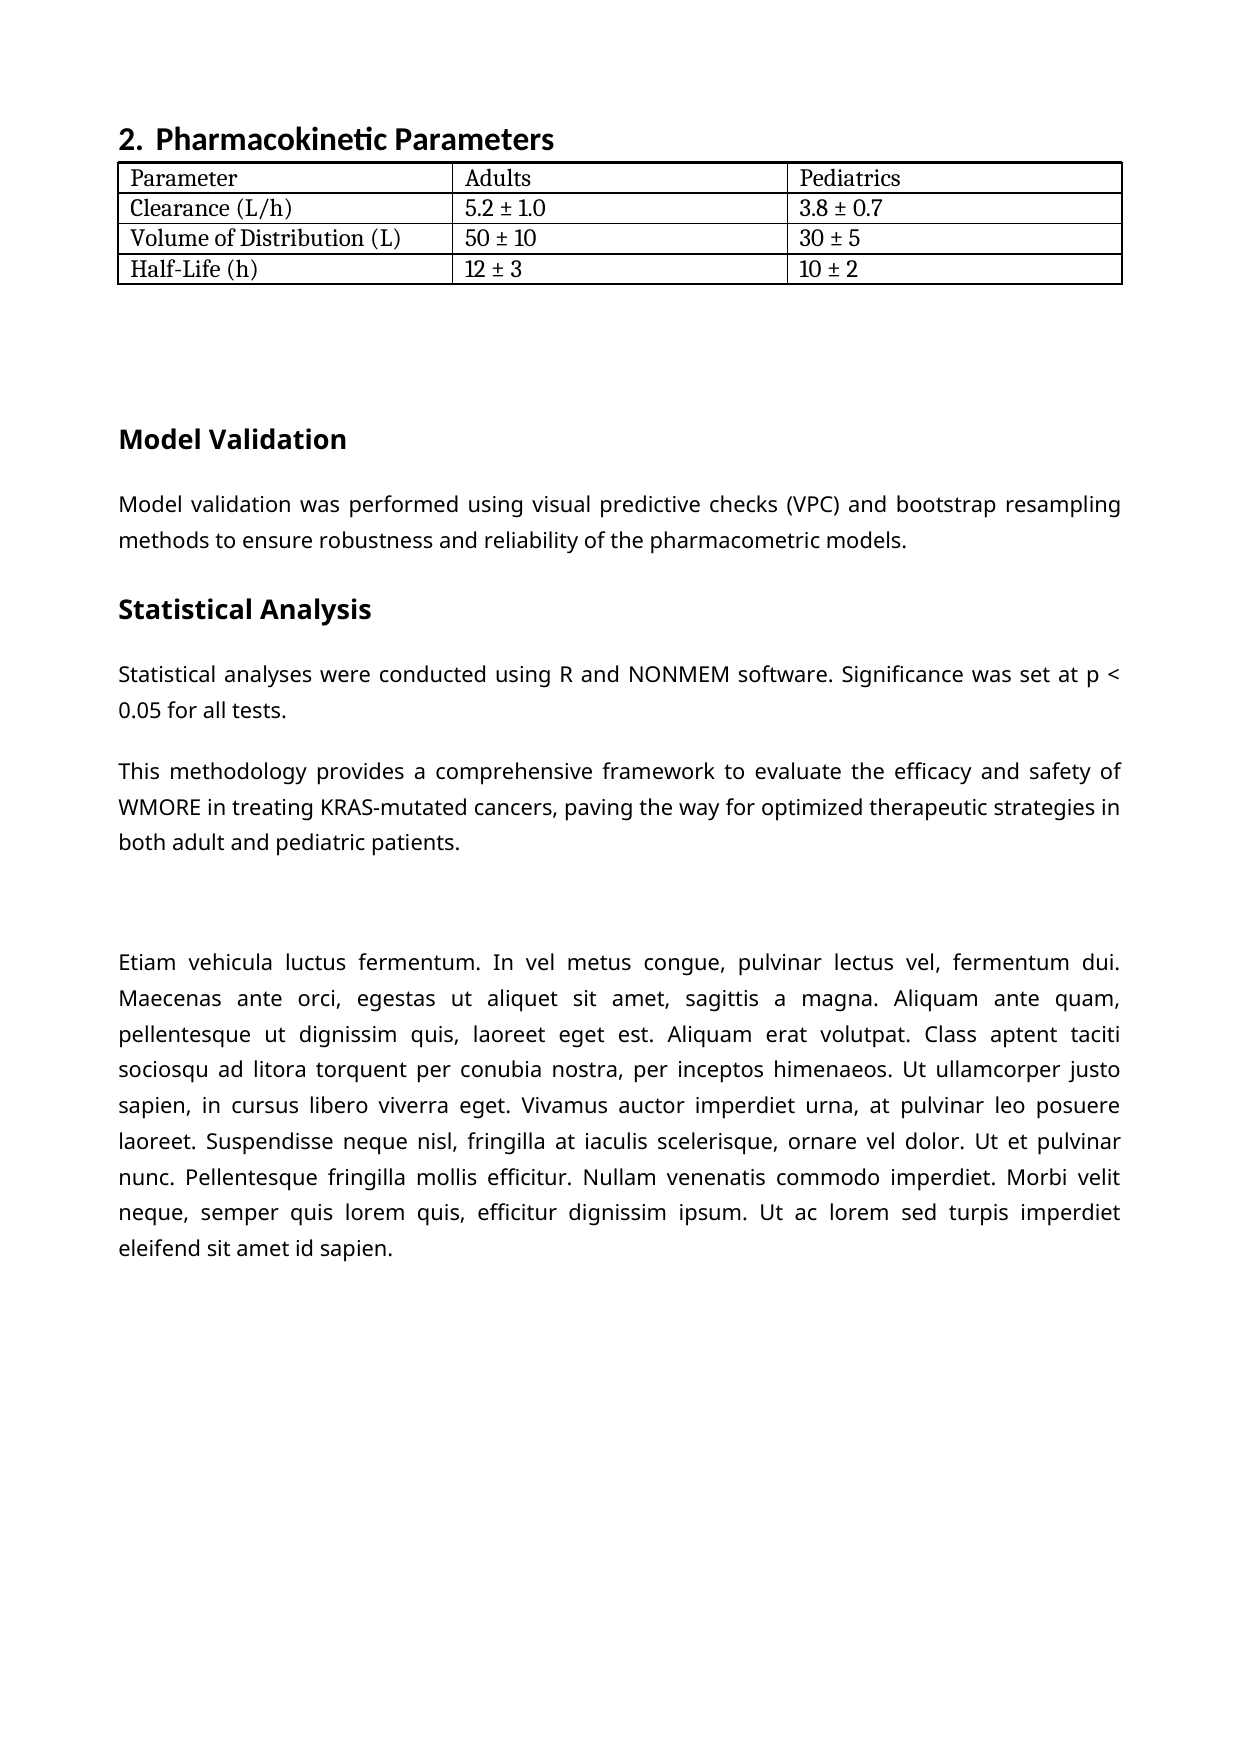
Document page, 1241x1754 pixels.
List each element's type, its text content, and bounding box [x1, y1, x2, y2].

table_cell 3.8 ± 0.7 [788, 194, 1121, 223]
table_header Parameter [119, 164, 452, 192]
text This methodology provides a comprehensive framework to evaluate the efficacy and safety of WMORE in treating KRAS-mutated cancers, paving the way for optimized therapeutic strategies in both adult and pediatric patients. [118, 756, 1122, 857]
subtitle Model Validation [118, 420, 1122, 457]
subtitle Statistical Analysis [118, 590, 1122, 627]
table_cell 12 ± 3 [453, 255, 787, 283]
text Model validation was performed using visual predictive checks (VPC) and bootstrap resampling methods to ensure robustness and reliability of the pharmacometric models. [118, 489, 1122, 555]
table_header Pediatrics [788, 164, 1121, 192]
text Statistical analyses were conducted using R and NONMEM software. Significance was set at p < 0.05 for all tests. [118, 659, 1122, 725]
table_cell Clearance (L/h) [119, 194, 452, 223]
table_cell Half-Life (h) [119, 255, 452, 283]
table_cell 30 ± 5 [788, 224, 1121, 253]
table_header Adults [453, 164, 787, 192]
table_cell 5.2 ± 1.0 [453, 194, 787, 223]
table_cell 50 ± 10 [453, 224, 787, 253]
text Etiam vehicula luctus fermentum. In vel metus congue, pulvinar lectus vel, fermentum dui. Maecenas ante orci, egestas ut aliquet sit amet, sagittis a magna. Aliquam ante quam, pellentesque ut dignissim quis, laoreet eget est. Aliquam erat volutpat. Class aptent taciti sociosqu ad litora torquent per conubia nostra, per inceptos himenaeos. Ut ullamcorper justo sapien, in cursus libero viverra eget. Vivamus auctor imperdiet urna, at pulvinar leo posuere laoreet. Suspendisse neque nisl, fringilla at iaculis scelerisque, ornare vel dolor. Ut et pulvinar nunc. Pellentesque fringilla mollis efficitur. Nullam venenatis commodo imperdiet. Morbi velit neque, semper quis lorem quis, efficitur dignissim ipsum. Ut ac lorem sed turpis imperdiet eleifend sit amet id sapien. [118, 947, 1122, 1263]
table_cell 10 ± 2 [788, 255, 1121, 283]
table_cell Volume of Distribution (L) [119, 224, 452, 253]
subtitle Pharmacokinetic Parameters [118, 118, 1122, 161]
